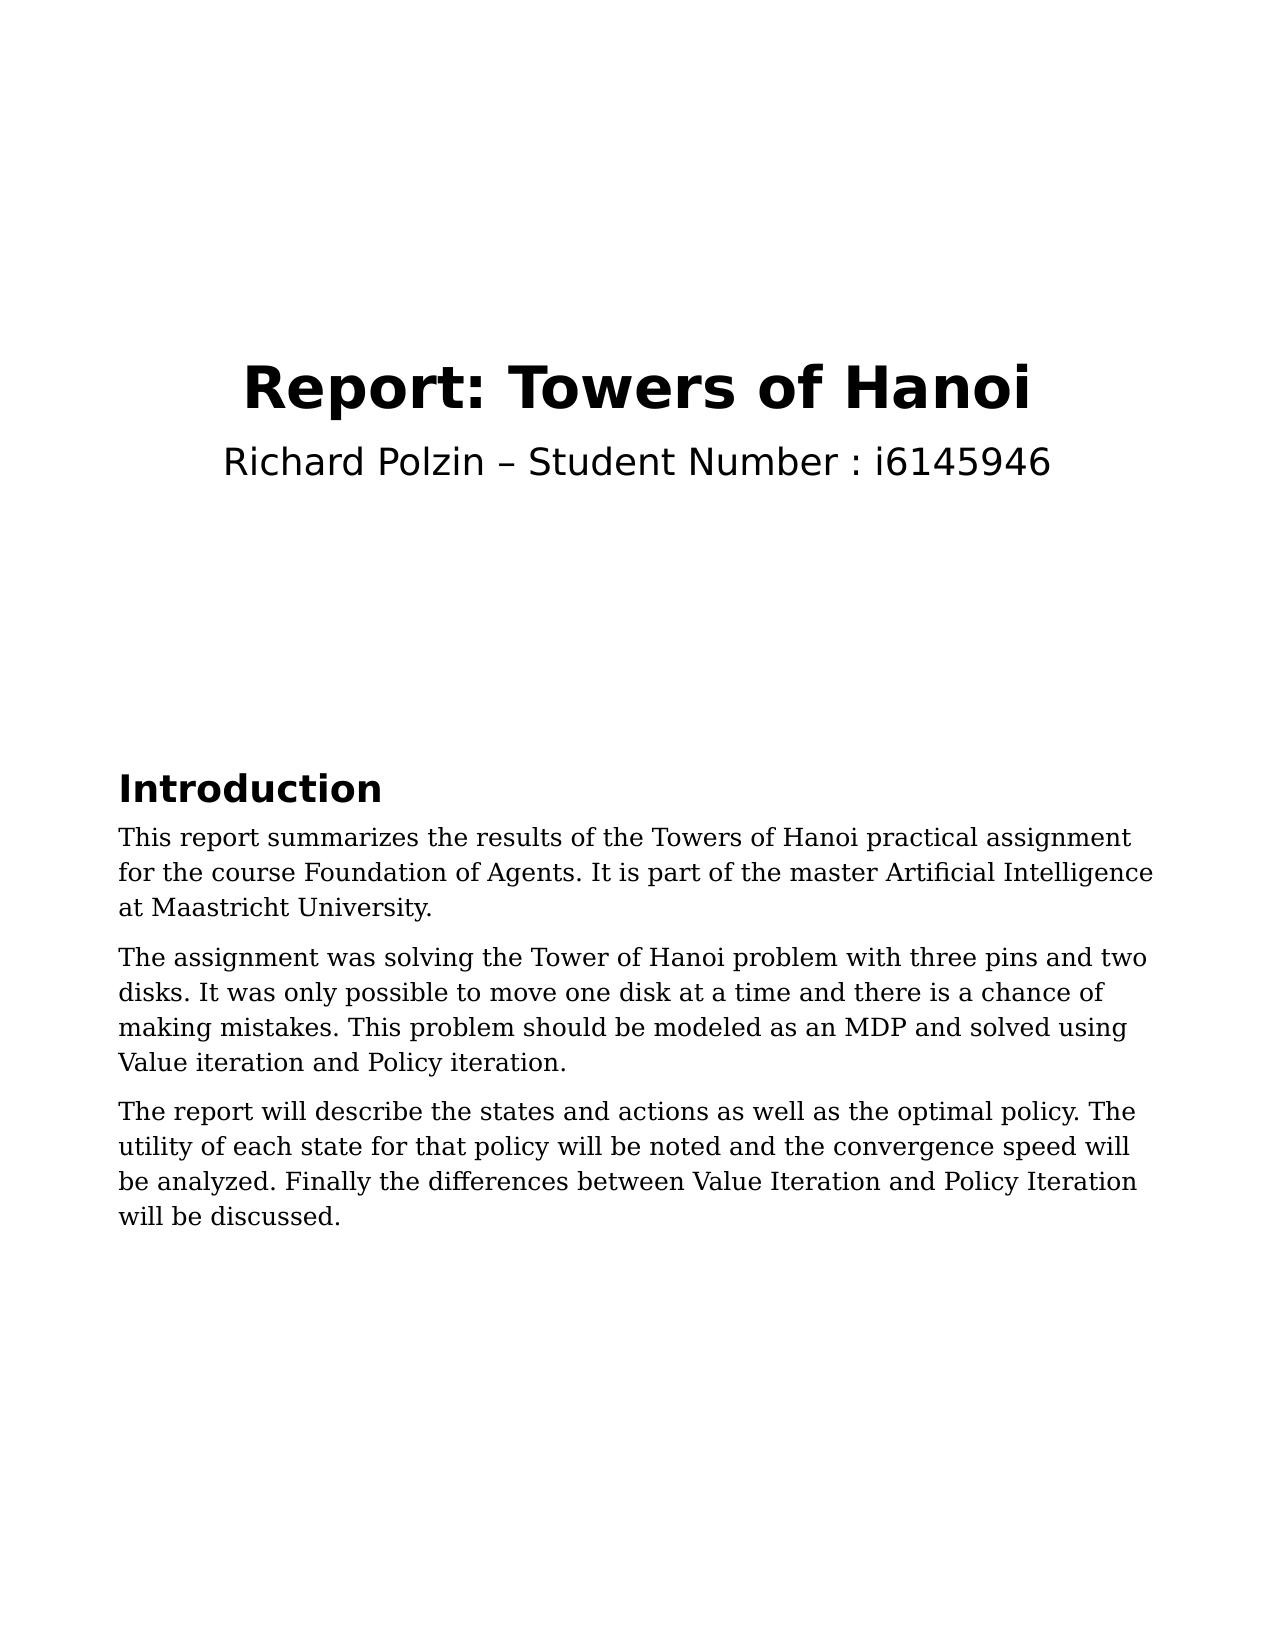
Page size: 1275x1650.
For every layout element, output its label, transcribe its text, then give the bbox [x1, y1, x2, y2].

title Report: Towers of Hanoi [118, 354, 1157, 422]
subtitle Richard Polzin – Student Number : i6145946 [118, 441, 1157, 484]
text The report will describe the states and actions as well as the optimal policy. The utility of each state for that policy will be noted and the convergence speed will be analyzed. Finally the differences between Value Iteration and Policy Iteration will be discussed. [118, 1098, 1157, 1232]
text This report summarizes the results of the Towers of Hanoi practical assignment for the course Foundation of Agents. It is part of the master Artificial Intelligence at Maastricht University. [118, 823, 1157, 923]
subtitle Introduction [118, 767, 1157, 811]
text The assignment was solving the Tower of Hanoi problem with three pins and two disks. It was only possible to move one disk at a time and there is a chance of making mistakes. This problem should be modeled as an MDP and solved using Value iteration and Policy iteration. [118, 943, 1157, 1077]
